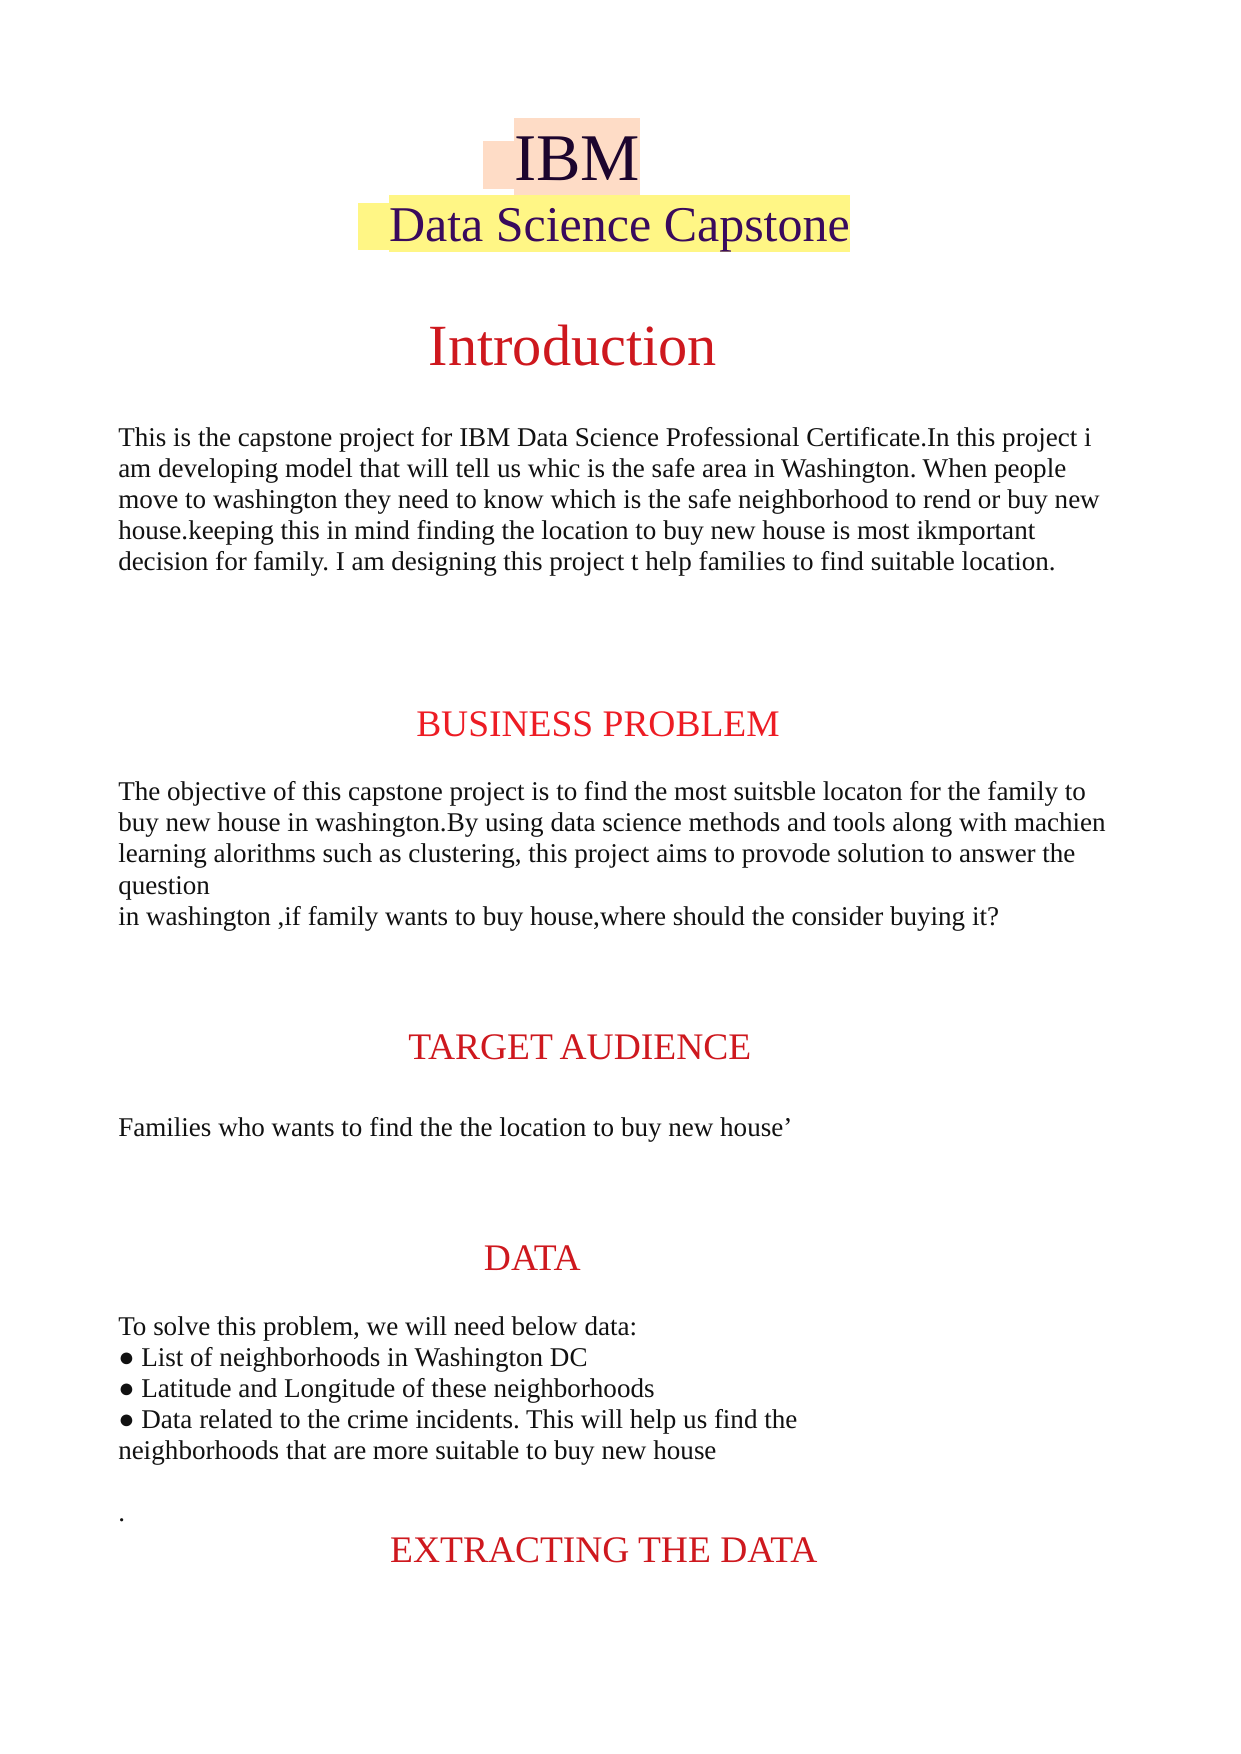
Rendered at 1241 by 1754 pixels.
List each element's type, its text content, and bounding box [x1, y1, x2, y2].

text DATA [118, 1235, 1122, 1278]
text The objective of this capstone project is to find the most suitsble locaton for the family to buy new house in washington.By using data science methods and tools along with machien learning alorithms such as clustering, this project aims to provode solution to answer the question [118, 775, 1122, 900]
text . [118, 1496, 1122, 1528]
text TARGET AUDIENCE [118, 1024, 1122, 1068]
text Families who wants to find the the location to buy new house’ [118, 1111, 1122, 1142]
text ● List of neighborhoods in Washington DC [118, 1341, 1122, 1372]
text Introduction [118, 311, 1122, 378]
text in washington ,if family wants to buy house,where should the consider buying it? [118, 900, 1122, 931]
text BUSINESS PROBLEM [118, 701, 1122, 744]
text ● Latitude and Longitude of these neighborhoods [118, 1372, 1122, 1403]
text This is the capstone project for IBM Data Science Professional Certificate.In this project i am developing model that will tell us whic is the safe area in Washington. When people move to washington they need to know which is the safe neighborhood to rend or buy new house.keeping this in mind finding the location to buy new house is most ikmportant decision for family. I am designing this project t help families to find suitable location. [118, 421, 1122, 576]
text ● Data related to the crime incidents. This will help us find the [118, 1403, 1122, 1434]
text To solve this problem, we will need below data: [118, 1309, 1122, 1341]
text EXTRACTING THE DATA [118, 1528, 1122, 1571]
text neighborhoods that are more suitable to buy new house [118, 1434, 1122, 1465]
